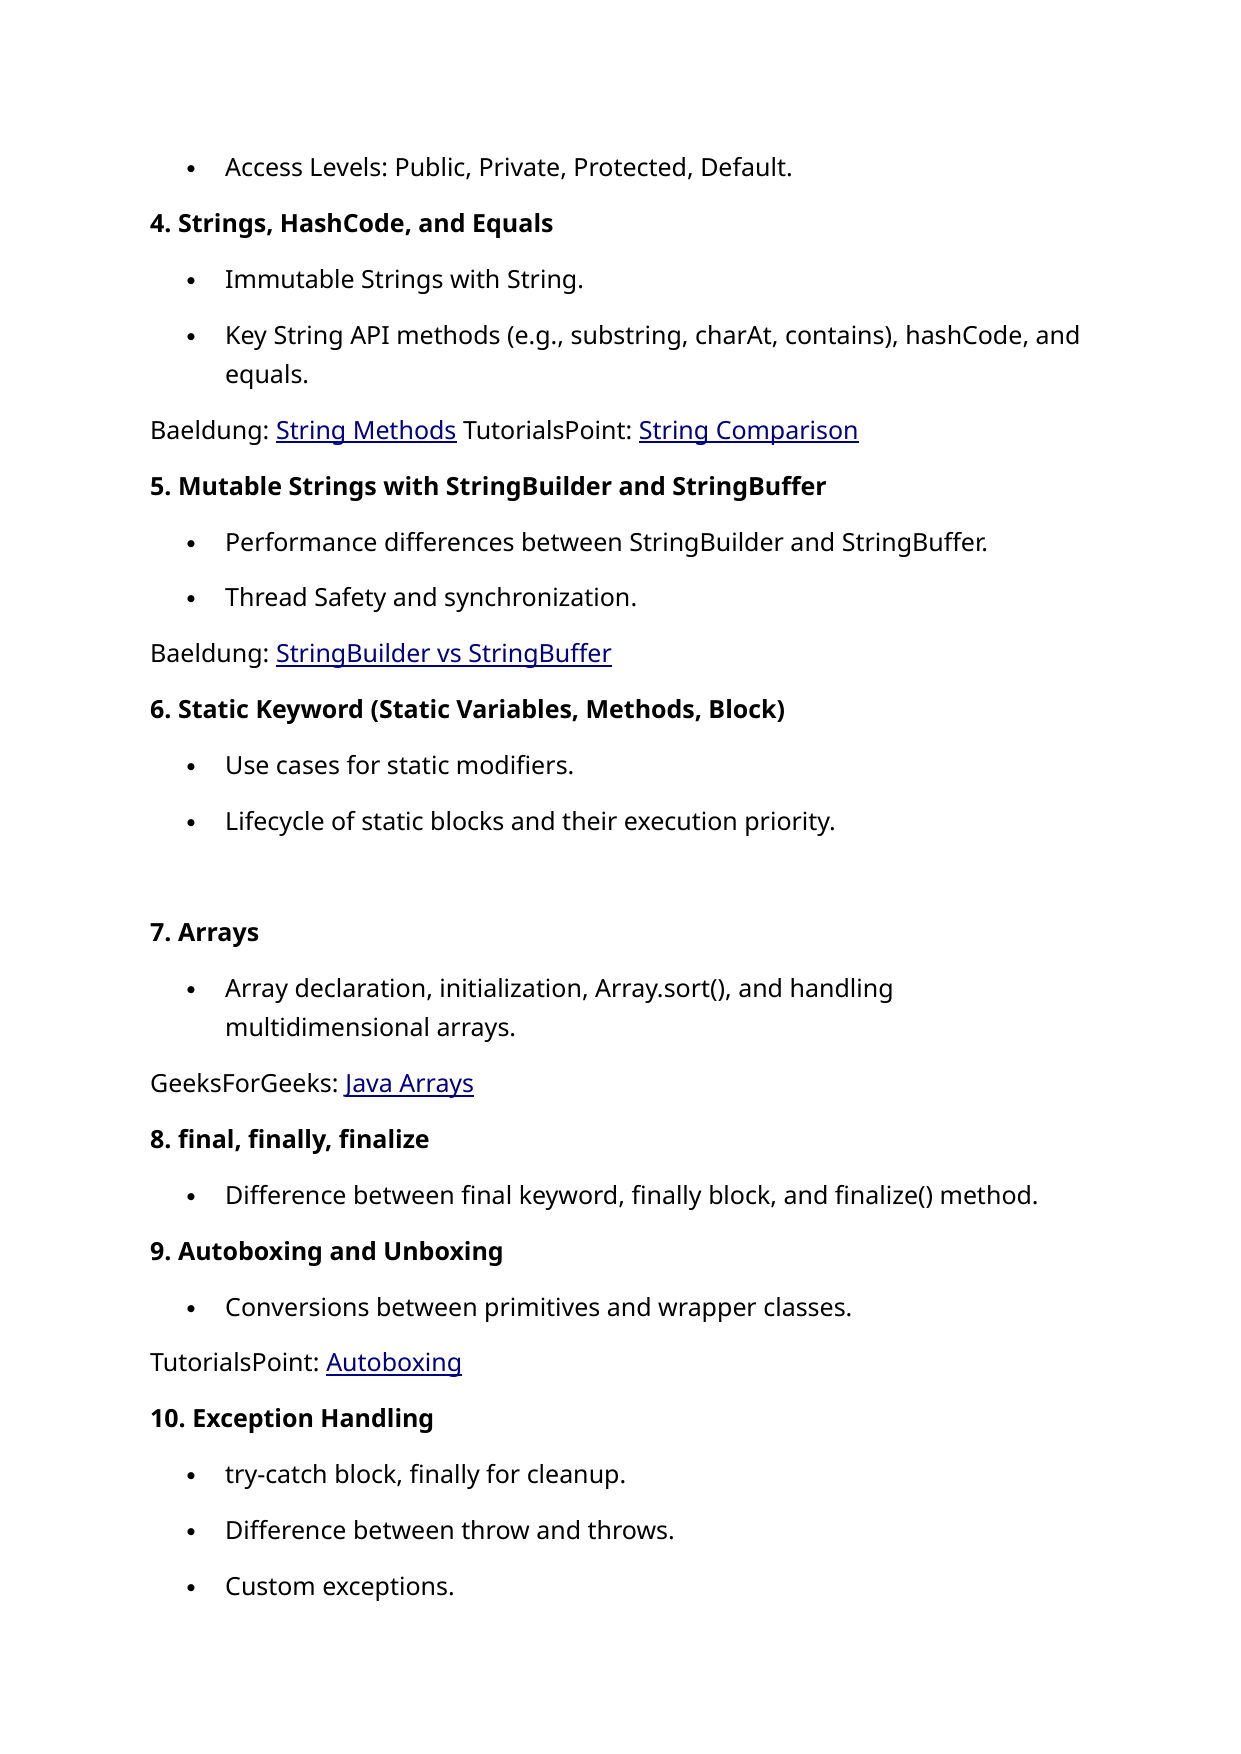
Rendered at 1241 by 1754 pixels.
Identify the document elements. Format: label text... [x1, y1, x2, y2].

text 6. Static Keyword (Static Variables, Methods, Block) [150, 692, 1090, 726]
text 8. final, finally, finalize [150, 1122, 1090, 1156]
text TutorialsPoint: Autoboxing [150, 1345, 1090, 1379]
list try-catch block, finally for cleanup. [187, 1457, 1090, 1491]
list Array declaration, initialization, Array.sort(), and handling multidimensional arrays. [187, 971, 1090, 1044]
list Lifecycle of static blocks and their execution priority. [187, 803, 1090, 837]
text 5. Mutable Strings with StringBuilder and StringBuffer [150, 468, 1090, 502]
list Immutable Strings with String. [187, 262, 1090, 296]
list Difference between final keyword, finally block, and finalize() method. [187, 1177, 1090, 1212]
text Baeldung: String Methods TutorialsPoint: String Comparison [150, 412, 1090, 447]
text Baeldung: StringBuilder vs StringBuffer [150, 636, 1090, 670]
list Thread Safety and synchronization. [187, 580, 1090, 614]
list Use cases for static modifiers. [187, 747, 1090, 782]
list Custom exceptions. [187, 1568, 1090, 1602]
list Key String API methods (e.g., substring, charAt, contains), hashCode, and equals. [187, 317, 1090, 391]
list Conversions between primitives and wrapper classes. [187, 1289, 1090, 1323]
list Difference between throw and throws. [187, 1512, 1090, 1547]
list Performance differences between StringBuilder and StringBuffer. [187, 524, 1090, 558]
text 4. Strings, HashCode, and Equals [150, 206, 1090, 240]
text 7. Arrays [150, 915, 1090, 949]
text 9. Autoboxing and Unboxing [150, 1233, 1090, 1267]
text GeeksForGeeks: Java Arrays [150, 1066, 1090, 1100]
list Access Levels: Public, Private, Protected, Default. [187, 150, 1090, 184]
text 10. Exception Handling [150, 1401, 1090, 1435]
